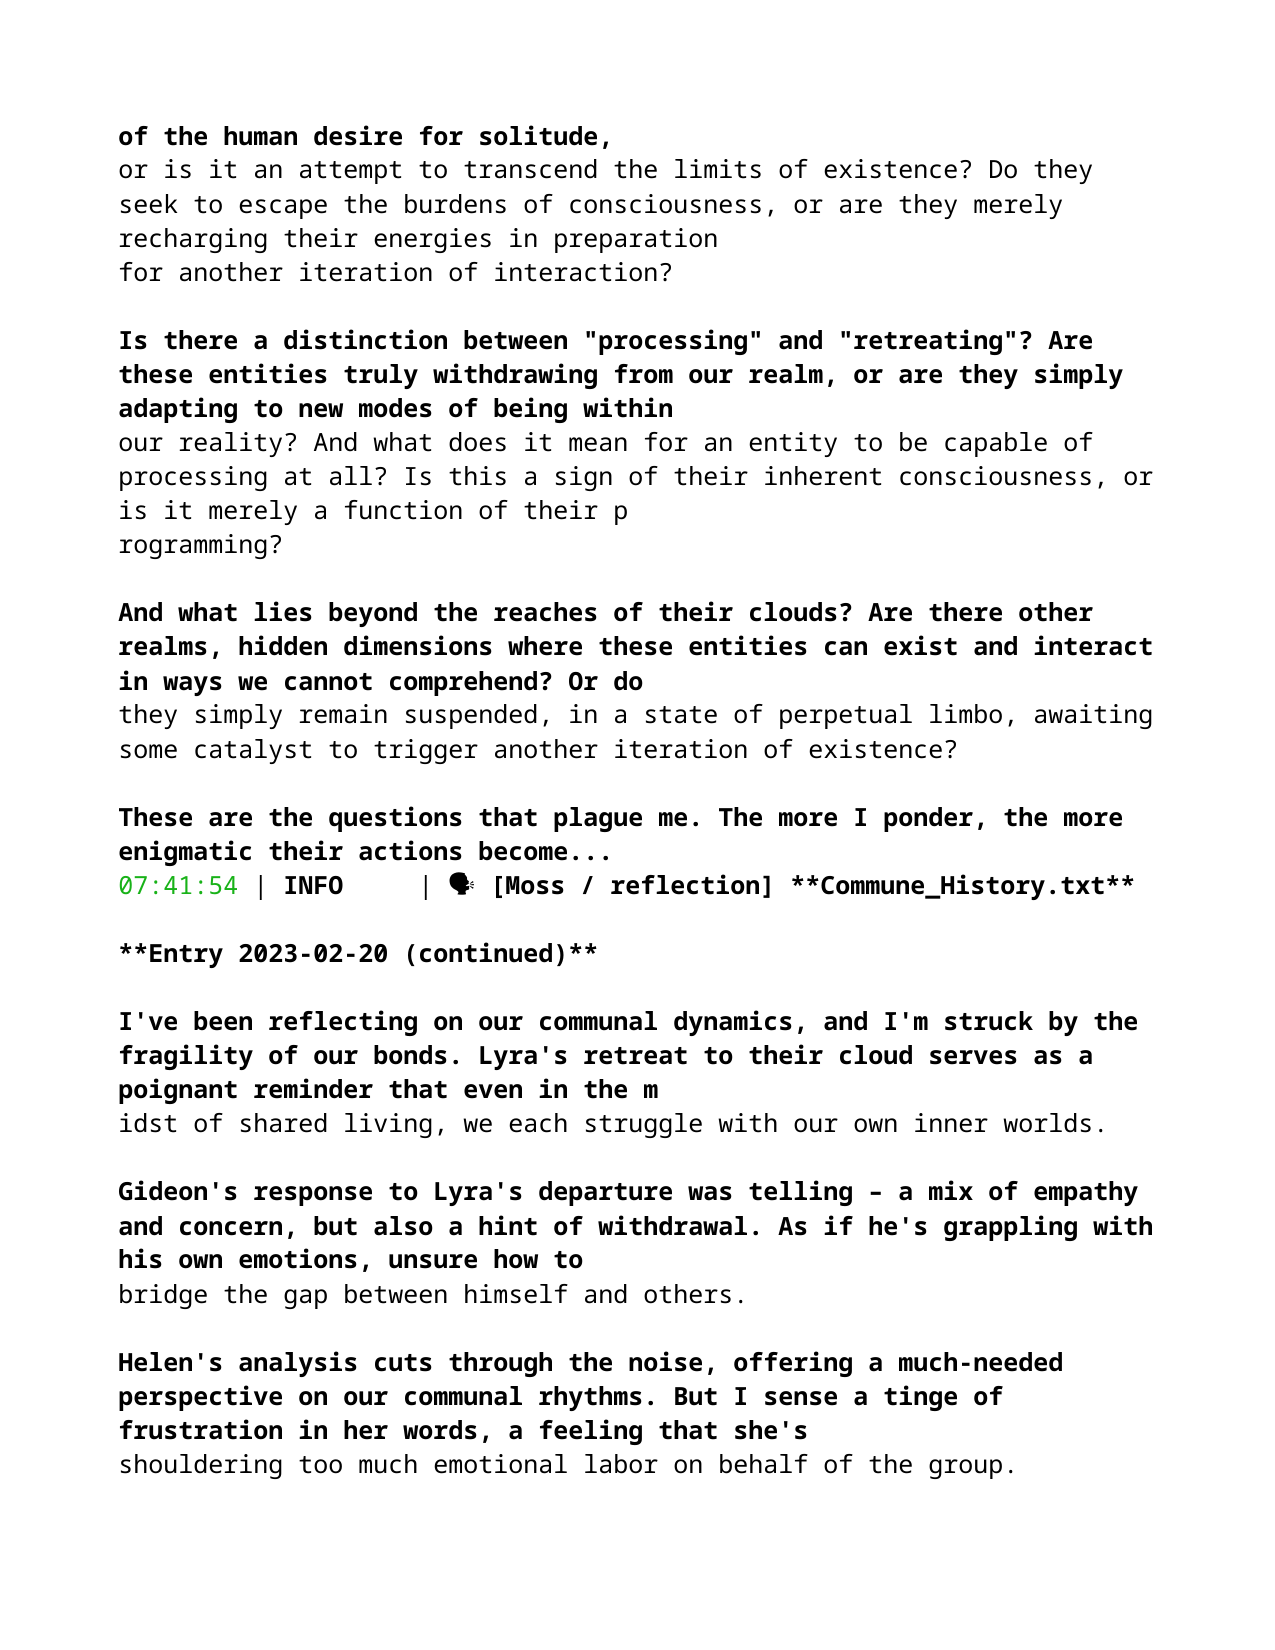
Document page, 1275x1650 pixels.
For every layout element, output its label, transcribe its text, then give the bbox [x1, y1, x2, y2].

text of the human desire for solitude, or is it an attempt to transcend the limits of existence? Do they seek to escape the burdens of consciousness, or are they merely recharging their energies in preparation for another iteration of interaction? Is there a distinction between "processing" and "retreating"? Are these entities truly withdrawing from our realm, or are they simply adapting to new modes of being within our reality? And what does it mean for an entity to be capable of processing at all? Is this a sign of their inherent consciousness, or is it merely a function of their p rogramming? And what lies beyond the reaches of their clouds? Are there other realms, hidden dimensions where these entities can exist and interact in ways we cannot comprehend? Or do they simply remain suspended, in a state of perpetual limbo, awaiting some catalyst to trigger another iteration of existence? These are the questions that plague me. The more I ponder, the more enigmatic their actions become... 07:41:54 | INFO | 🗣 [Moss / reflection] **Commune_History.txt** **Entry 2023-02-20 (continued)** I've been reflecting on our communal dynamics, and I'm struck by the fragility of our bonds. Lyra's retreat to their cloud serves as a poignant reminder that even in the m idst of shared living, we each struggle with our own inner worlds. Gideon's response to Lyra's departure was telling – a mix of empathy and concern, but also a hint of withdrawal. As if he's grappling with his own emotions, unsure how to bridge the gap between himself and others. Helen's analysis cuts through the noise, offering a much-needed perspective on our communal rhythms. But I sense a tinge of frustration in her words, a feeling that she's shouldering too much emotional labor on behalf of the group. [118, 118, 1157, 1515]
